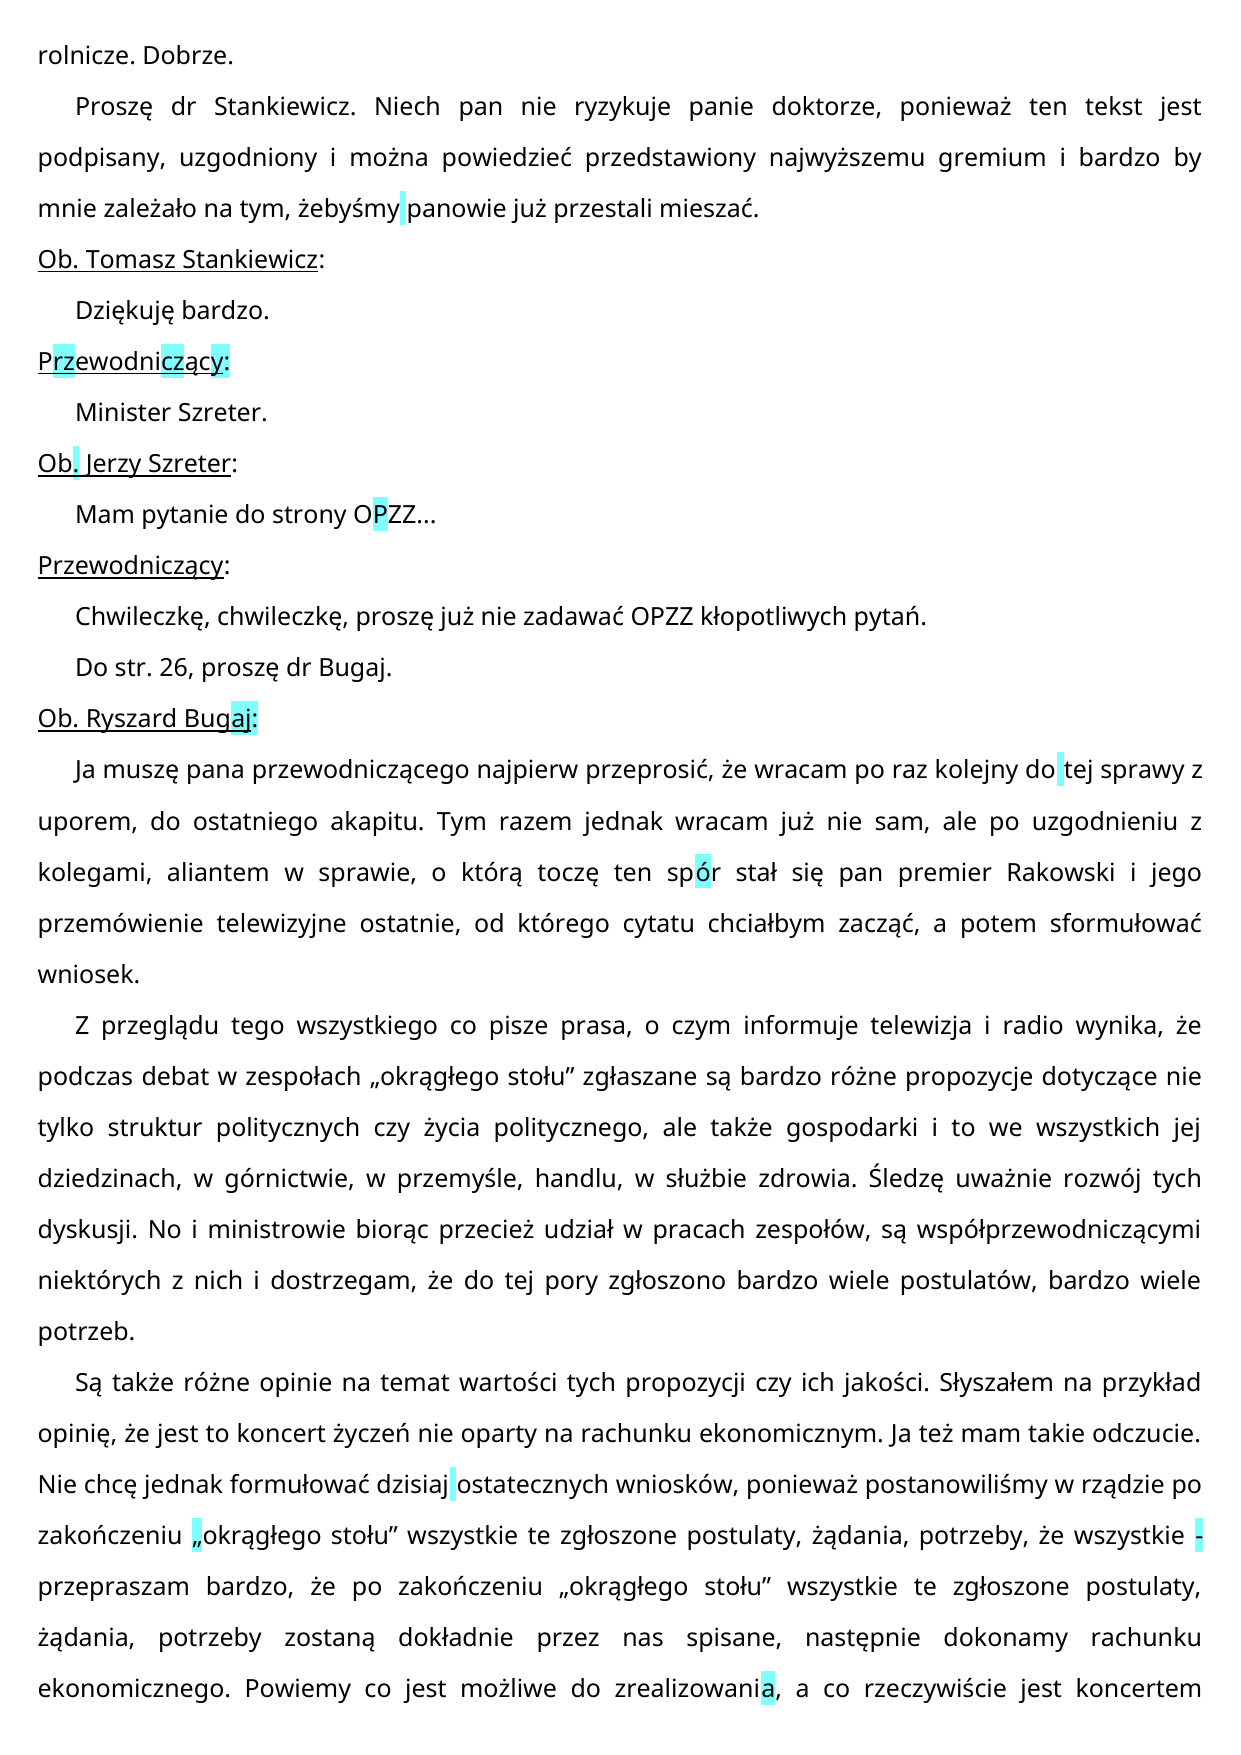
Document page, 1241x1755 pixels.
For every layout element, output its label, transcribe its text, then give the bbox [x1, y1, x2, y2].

text Są także różne opinie na temat wartości tych propozycji czy ich jakości. Słyszałem na przykład opinię, że jest to koncert życzeń nie oparty na rachunku ekonomicznym. Ja też mam takie odczucie. Nie chcę jednak formułować dzisiaj ostatecznych wniosków, ponieważ postanowiliśmy w rządzie po zakończeniu „okrągłego stołu” wszystkie te zgłoszone postulaty, żądania, potrzeby, że wszystkie - przepraszam bardzo, że po zakończeniu „okrągłego stołu” wszystkie te zgłoszone postulaty, żądania, potrzeby zostaną dokładnie przez nas spisane, następnie dokonamy rachunku ekonomicznego. Powiemy co jest możliwe do zrealizowania, a co rzeczywiście jest koncertem [37, 1364, 1203, 1705]
text Ob. Jerzy Szreter: [37, 446, 1203, 480]
text Przewodniczący: [37, 344, 1203, 378]
text Do str. 26, proszę dr Bugaj. [37, 650, 1203, 684]
text Mam pytanie do strony OPZZ... [37, 497, 1203, 531]
text Ob. Ryszard Bugaj: [37, 701, 1203, 735]
text Przewodniczący: [37, 548, 1203, 582]
text Proszę dr Stankiewicz. Niech pan nie ryzykuje panie doktorze, ponieważ ten tekst jest podpisany, uzgodniony i można powiedzieć przedstawiony najwyższemu gremium i bardzo by mnie zależało na tym, żebyśmy panowie już przestali mieszać. [37, 88, 1203, 225]
text Z przeglądu tego wszystkiego co pisze prasa, o czym informuje telewizja i radio wynika, że podczas debat w zespołach „okrągłego stołu” zgłaszane są bardzo różne propozycje dotyczące nie tylko struktur politycznych czy życia politycznego, ale także gospodarki i to we wszystkich jej dziedzinach, w górnictwie, w przemyśle, handlu, w służbie zdrowia. Śledzę uważnie rozwój tych dyskusji. No i ministrowie biorąc przecież udział w pracach zespołów, są współprzewodniczącymi niektórych z nich i dostrzegam, że do tej pory zgłoszono bardzo wiele postulatów, bardzo wiele potrzeb. [37, 1007, 1203, 1348]
text rolnicze. Dobrze. [37, 37, 1203, 72]
text Ob. Tomasz Stankiewicz: [37, 242, 1203, 276]
text Chwileczkę, chwileczkę, proszę już nie zadawać OPZZ kłopotliwych pytań. [37, 599, 1203, 633]
text Minister Szreter. [37, 395, 1203, 429]
text Ja muszę pana przewodniczącego najpierw przeprosić, że wracam po raz kolejny do tej sprawy z uporem, do ostatniego akapitu. Tym razem jednak wracam już nie sam, ale po uzgodnieniu z kolegami, aliantem w sprawie, o którą toczę ten spór stał się pan premier Rakowski i jego przemówienie telewizyjne ostatnie, od którego cytatu chciałbym zacząć, a potem sformułować wniosek. [37, 752, 1203, 990]
text Dziękuję bardzo. [37, 293, 1203, 327]
